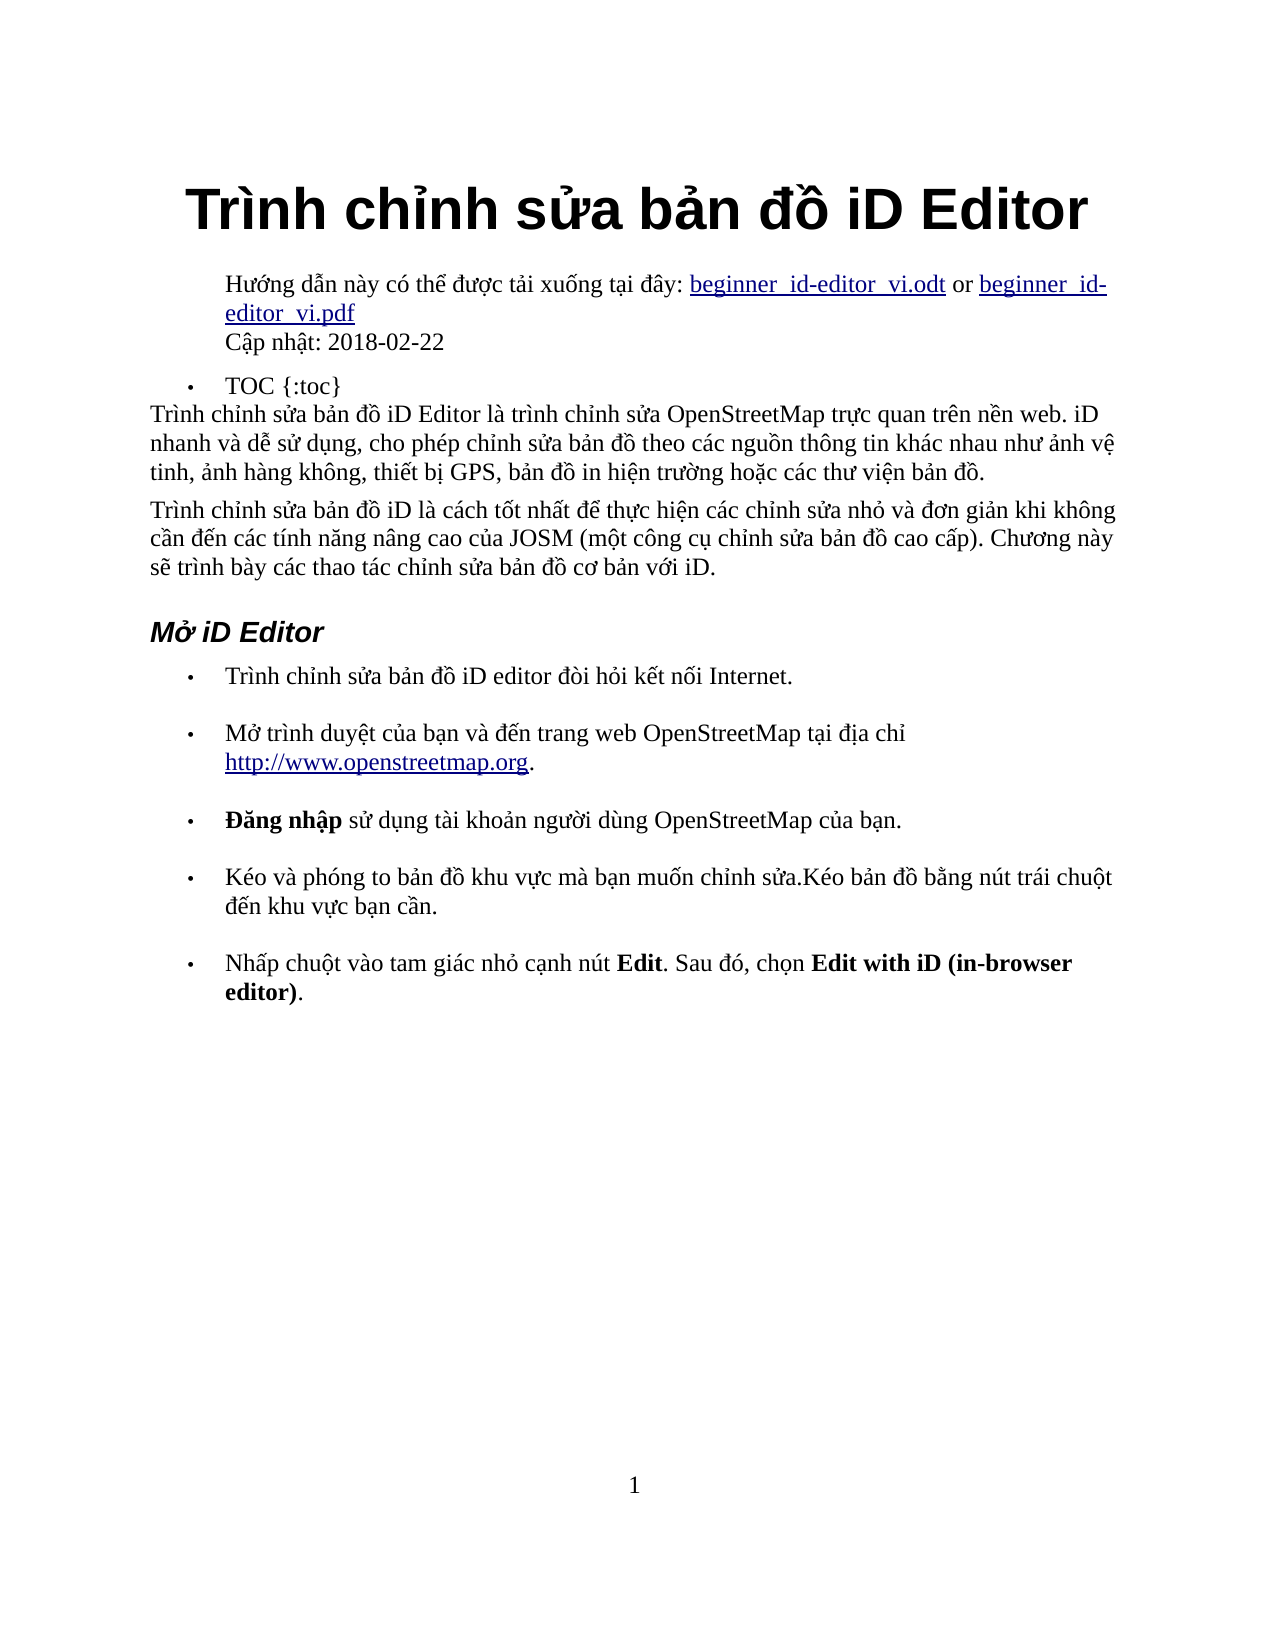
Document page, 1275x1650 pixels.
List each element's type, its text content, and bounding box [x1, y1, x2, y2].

text Trình chỉnh sửa bản đồ iD là cách tốt nhất để thực hiện các chỉnh sửa nhỏ và đơn giản khi không cần đến các tính năng nâng cao của JOSM (một công cụ chỉnh sửa bản đồ cao cấp). Chương này sẽ trình bày các thao tác chỉnh sửa bản đồ cơ bản với iD. [150, 495, 1125, 581]
list Mở trình duyệt của bạn và đến trang web OpenStreetMap tại địa chỉ http://www.openstreetmap.org. [187, 718, 1125, 805]
list Đăng nhập sử dụng tài khoản người dùng OpenStreetMap của bạn. [187, 805, 1125, 862]
list Kéo và phóng to bản đồ khu vực mà bạn muốn chỉnh sửa.Kéo bản đồ bằng nút trái chuột đến khu vực bạn cần. [187, 862, 1125, 948]
title Trình chỉnh sửa bản đồ iD Editor [150, 175, 1125, 242]
list TOC {:toc} [187, 371, 1125, 399]
subtitle Mở iD Editor [150, 615, 1125, 648]
text Hướng dẫn này có thể được tải xuống tại đây: beginner_id-editor_vi.odt or beginner_id-editor_vi.pdf Cập nhật: 2018-02-22 [225, 269, 1125, 356]
text Trình chỉnh sửa bản đồ iD Editor là trình chỉnh sửa OpenStreetMap trực quan trên nền web. iD nhanh và dễ sử dụng, cho phép chỉnh sửa bản đồ theo các nguồn thông tin khác nhau như ảnh vệ tinh, ảnh hàng không, thiết bị GPS, bản đồ in hiện trường hoặc các thư viện bản đồ. [150, 399, 1125, 486]
list Nhấp chuột vào tam giác nhỏ cạnh nút Edit. Sau đó, chọn Edit with iD (in-browser editor). [187, 948, 1125, 1006]
list Trình chỉnh sửa bản đồ iD editor đòi hỏi kết nối Internet. [187, 661, 1125, 718]
